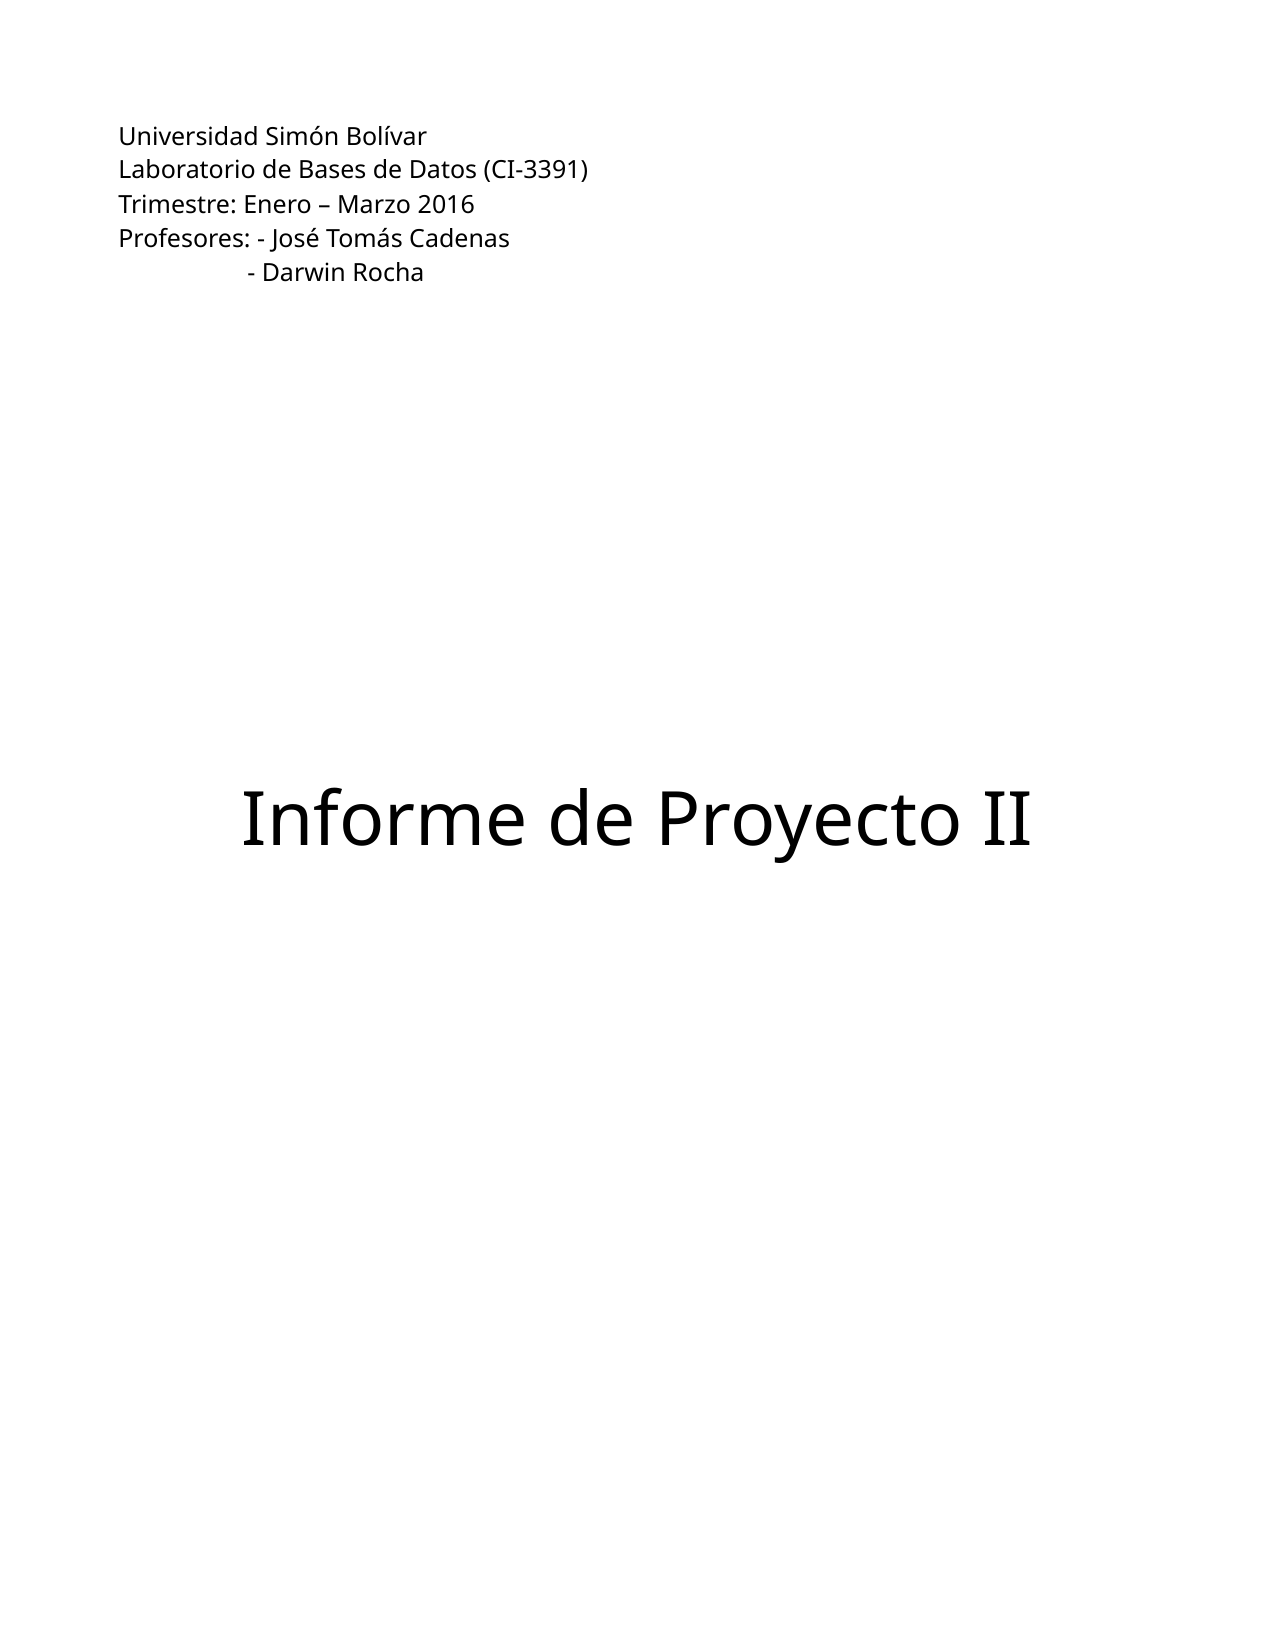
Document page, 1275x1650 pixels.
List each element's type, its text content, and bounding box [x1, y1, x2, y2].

text Trimestre: Enero – Marzo 2016 [118, 186, 1157, 220]
text Informe de Proyecto II [118, 765, 1157, 867]
text Laboratorio de Bases de Datos (CI-3391) [118, 152, 1157, 186]
text Profesores: - José Tomás Cadenas [118, 220, 1157, 254]
text Universidad Simón Bolívar [118, 118, 1157, 152]
text - Darwin Rocha [118, 254, 1157, 288]
